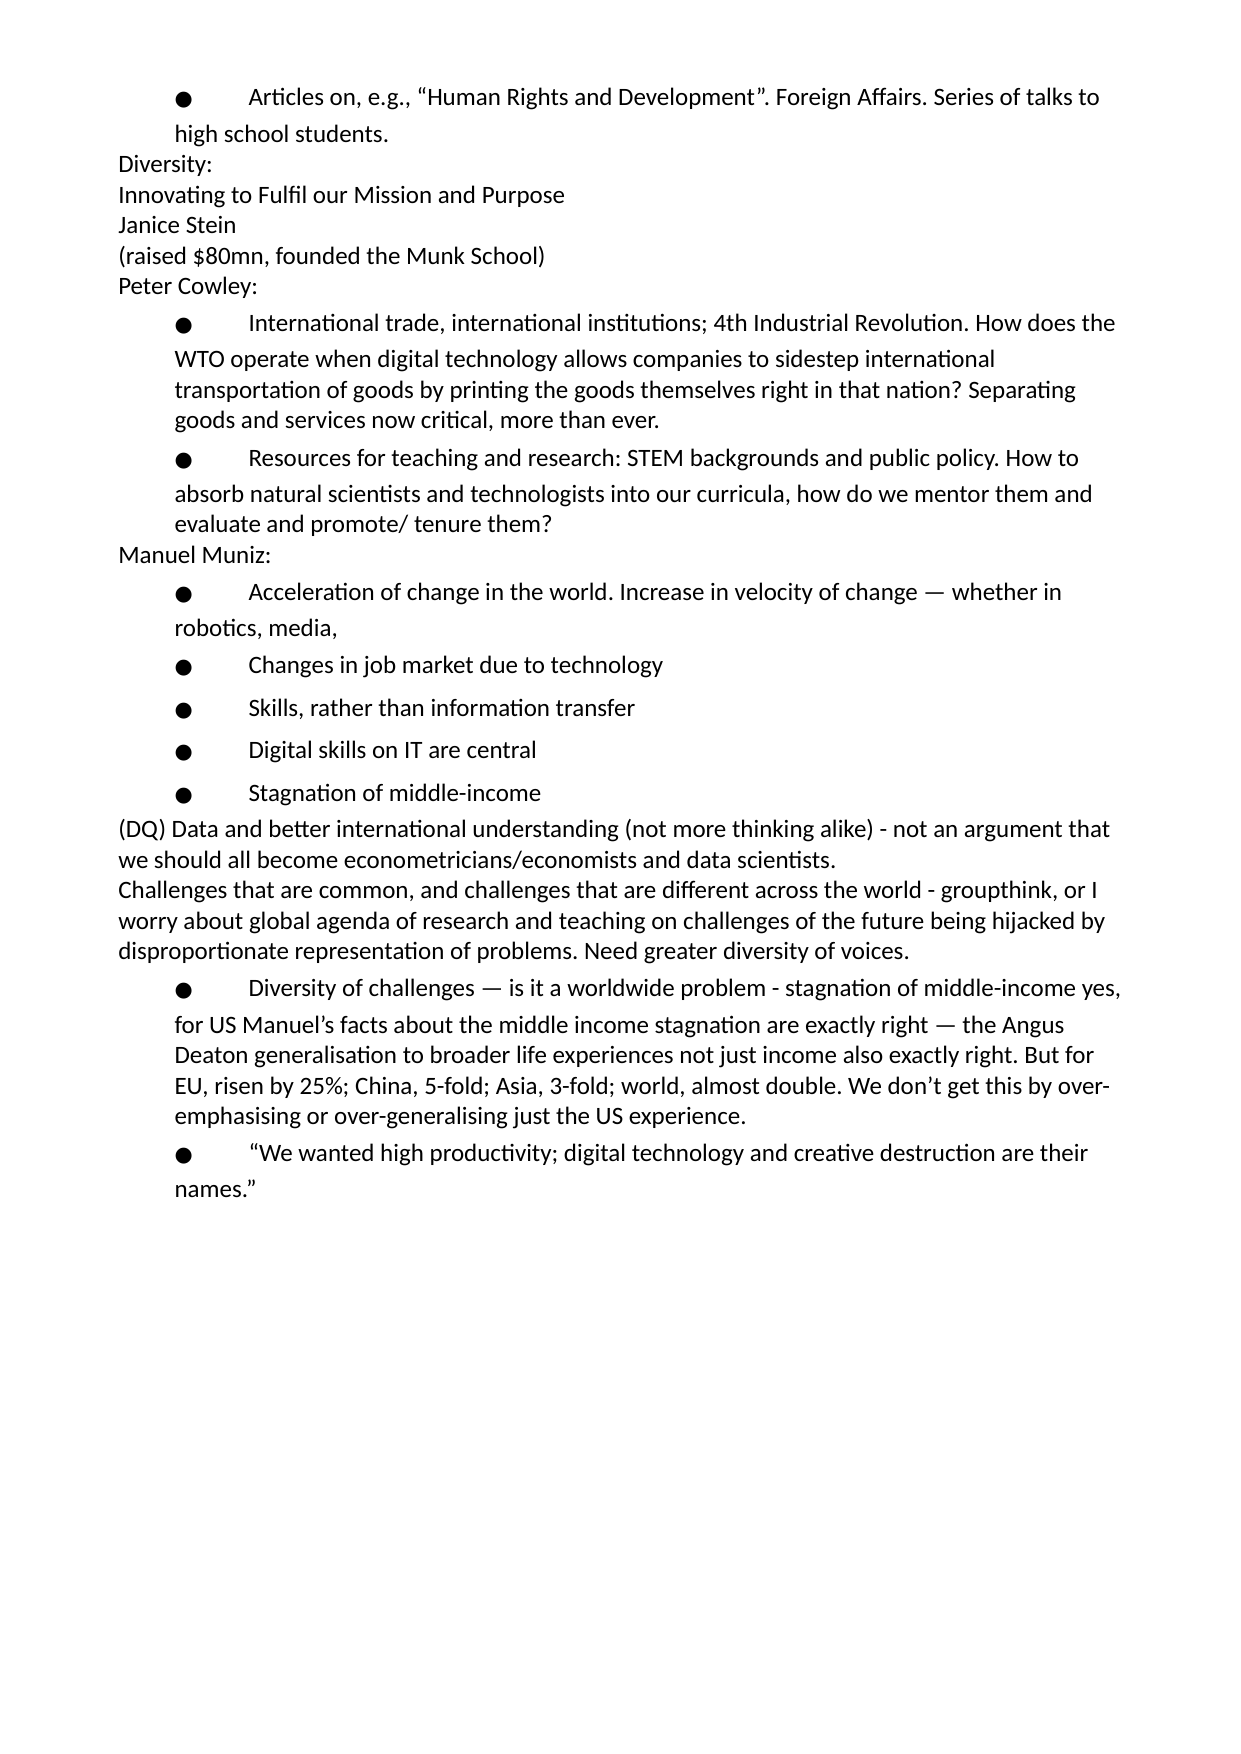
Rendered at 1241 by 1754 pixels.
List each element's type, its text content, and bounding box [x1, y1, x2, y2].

text Janice Stein [118, 209, 1122, 240]
list Articles on, e.g., “Human Rights and Development”. Foreign Affairs. Series of talks to high school students. [174, 75, 1122, 148]
list Skills, rather than information transfer [174, 685, 1122, 728]
list International trade, international institutions; 4th Industrial Revolution. How does the WTO operate when digital technology allows companies to sidestep international transportation of goods by printing the goods themselves right in that nation? Separating goods and services now critical, more than ever. [174, 301, 1122, 435]
text (DQ) Data and better international understanding (not more thinking alike) - not an argument that we should all become econometricians/economists and data scientists. [118, 813, 1122, 874]
text (raised $80mn, founded the Munk School) [118, 240, 1122, 270]
list Resources for teaching and research: STEM backgrounds and public policy. How to absorb natural scientists and technologists into our curricula, how do we mentor them and evaluate and promote/ tenure them? [174, 435, 1122, 539]
text Peter Cowley: [118, 270, 1122, 301]
text Innovating to Fulfil our Mission and Purpose [118, 179, 1122, 209]
list Stagnation of middle-income [174, 771, 1122, 813]
list Changes in job market due to technology [174, 643, 1122, 685]
text Diversity: [118, 148, 1122, 179]
text Manuel Muniz: [118, 539, 1122, 569]
list “We wanted high productivity; digital technology and creative destruction are their names.” [174, 1131, 1122, 1204]
list Acceleration of change in the world. Increase in velocity of change — whether in robotics, media, [174, 569, 1122, 643]
text Challenges that are common, and challenges that are different across the world - groupthink, or I worry about global agenda of research and teaching on challenges of the future being hijacked by disproportionate representation of problems. Need greater diversity of voices. [118, 874, 1122, 966]
list Diversity of challenges — is it a worldwide problem - stagnation of middle-income yes, for US Manuel’s facts about the middle income stagnation are exactly right — the Angus Deaton generalisation to broader life experiences not just income also exactly right. But for EU, risen by 25%; China, 5-fold; Asia, 3-fold; world, almost double. We don’t get this by over-emphasising or over-generalising just the US experience. [174, 966, 1122, 1131]
list Digital skills on IT are central [174, 728, 1122, 771]
